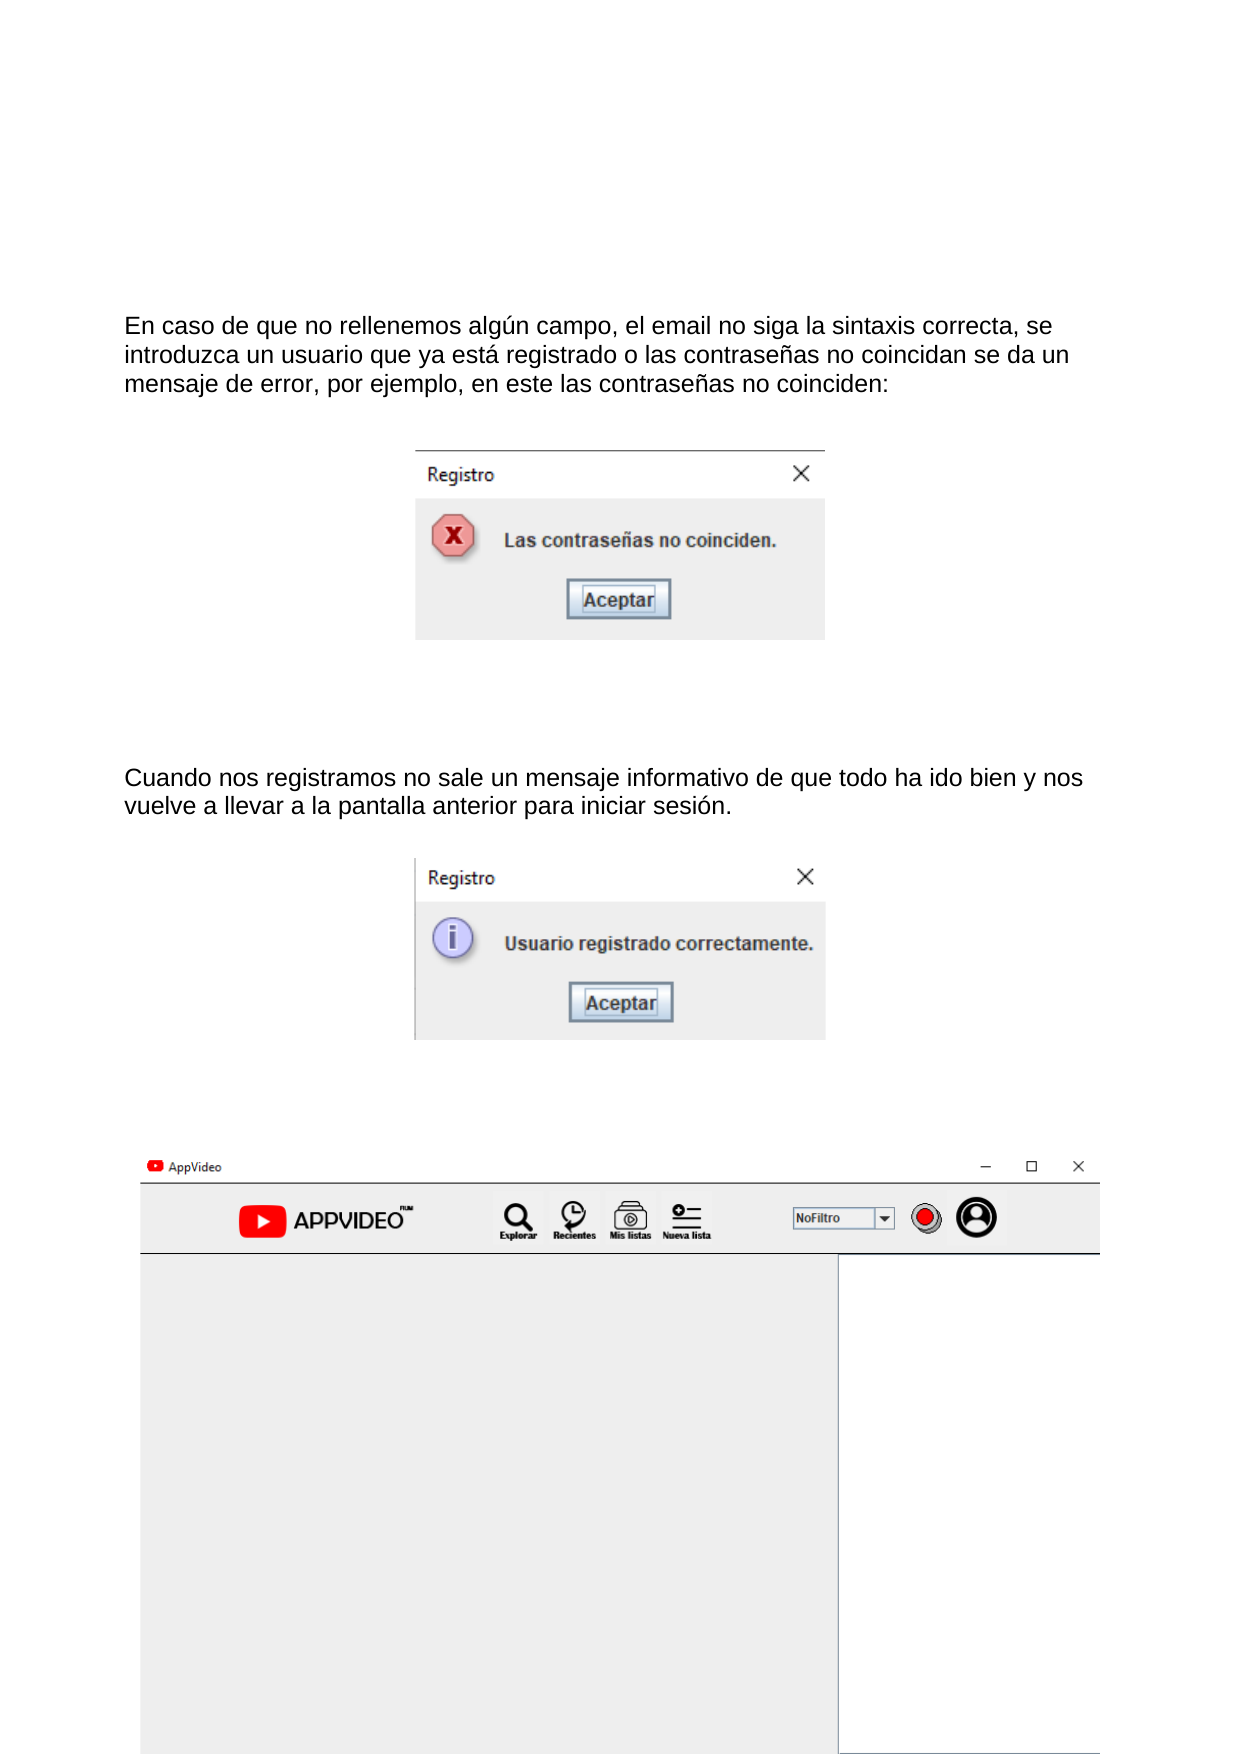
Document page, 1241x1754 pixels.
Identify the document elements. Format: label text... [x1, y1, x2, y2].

text Cuando nos registramos no sale un mensaje informativo de que todo ha ido bien y nos vuelve a llevar a la pantalla anterior para iniciar sesión. [124, 762, 1116, 820]
text En caso de que no rellenemos algún campo, el email no siga la sintaxis correcta, se introduzca un usuario que ya está registrado o las contraseñas no coincidan se da un mensaje de error, por ejemplo, en este las contraseñas no coinciden: [124, 311, 1116, 397]
